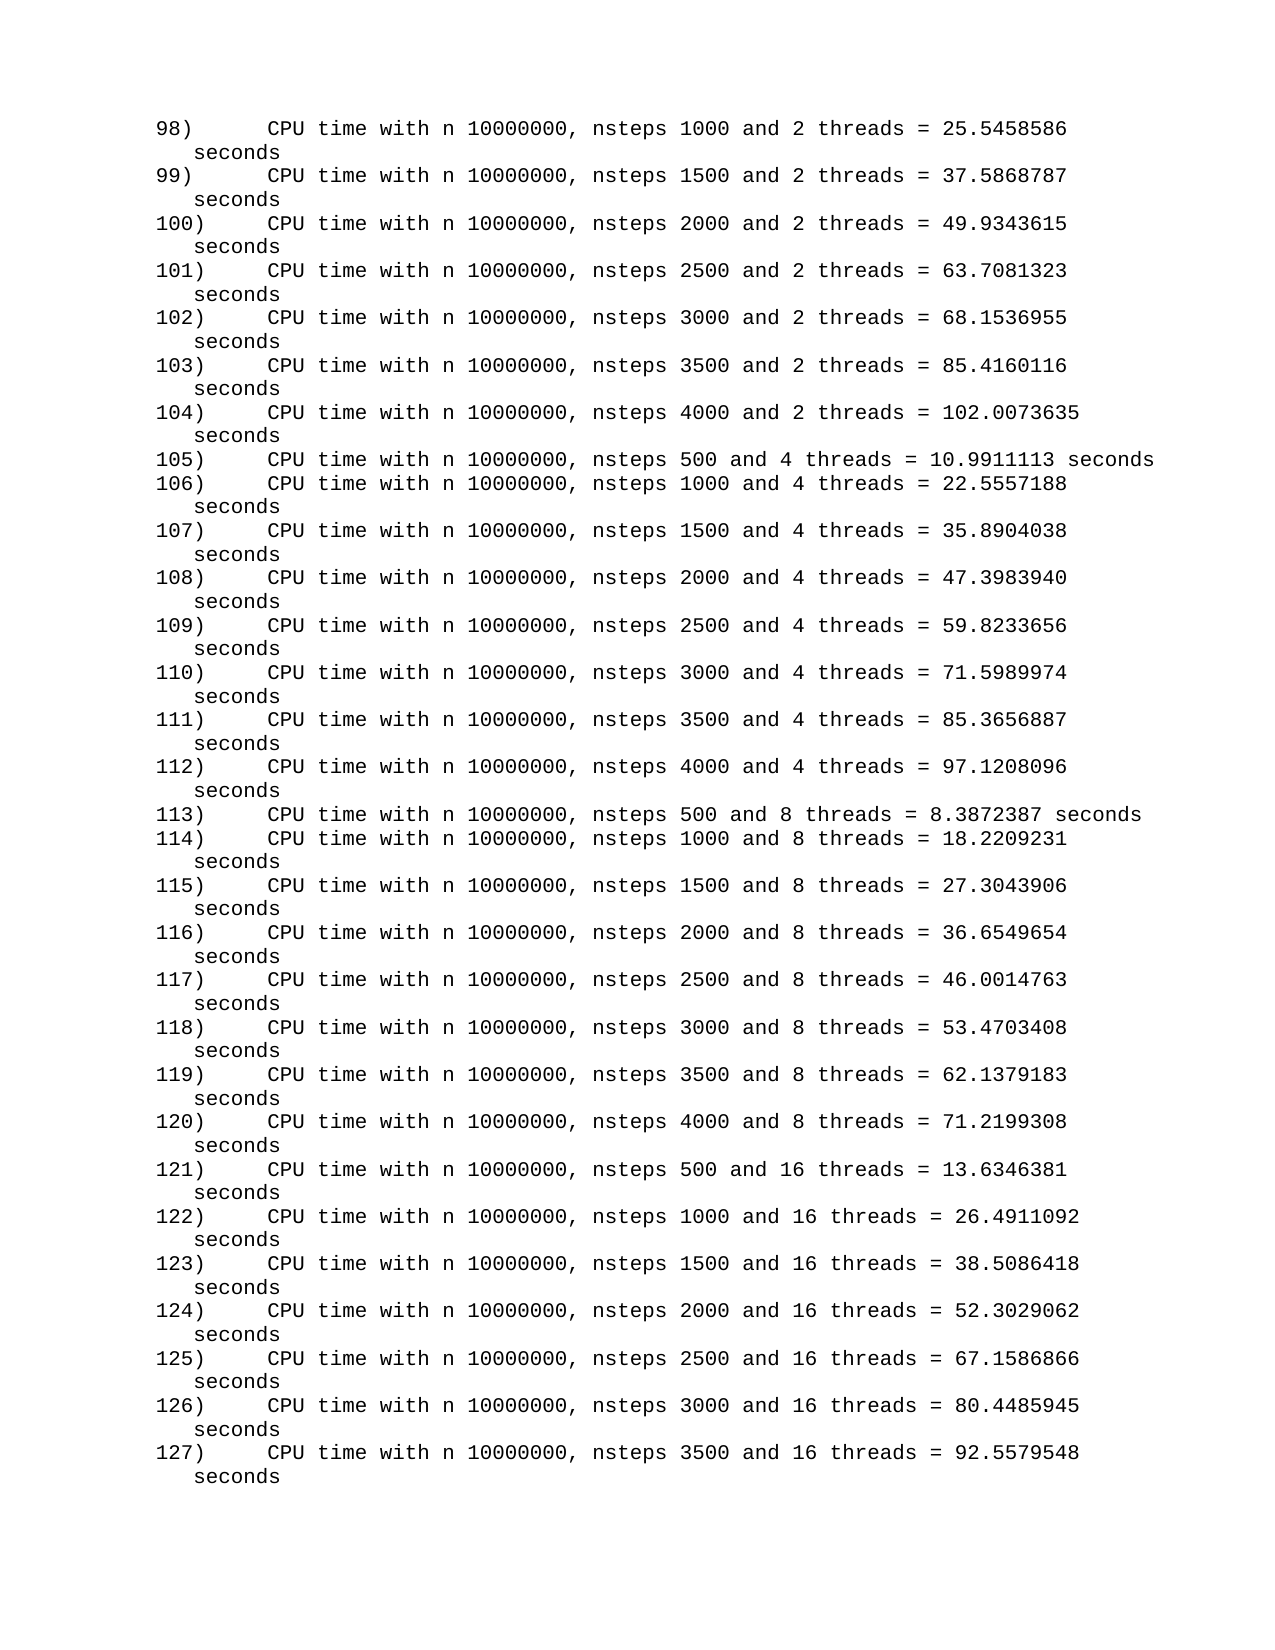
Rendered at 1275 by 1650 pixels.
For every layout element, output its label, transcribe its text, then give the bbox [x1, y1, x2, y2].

list CPU time with n 10000000, nsteps 2000 and 4 threads = 47.3983940 seconds [156, 567, 1157, 615]
list CPU time with n 10000000, nsteps 3500 and 4 threads = 85.3656887 seconds [156, 709, 1157, 757]
list CPU time with n 10000000, nsteps 2000 and 8 threads = 36.6549654 seconds [156, 922, 1157, 969]
list CPU time with n 10000000, nsteps 1500 and 4 threads = 35.8904038 seconds [156, 520, 1157, 567]
list CPU time with n 10000000, nsteps 2500 and 16 threads = 67.1586866 seconds [156, 1348, 1157, 1395]
list CPU time with n 10000000, nsteps 3500 and 8 threads = 62.1379183 seconds [156, 1064, 1157, 1111]
list CPU time with n 10000000, nsteps 3000 and 8 threads = 53.4703408 seconds [156, 1017, 1157, 1064]
list CPU time with n 10000000, nsteps 2000 and 16 threads = 52.3029062 seconds [156, 1300, 1157, 1348]
list CPU time with n 10000000, nsteps 1000 and 4 threads = 22.5557188 seconds [156, 473, 1157, 520]
list CPU time with n 10000000, nsteps 3000 and 4 threads = 71.5989974 seconds [156, 662, 1157, 709]
list CPU time with n 10000000, nsteps 1500 and 16 threads = 38.5086418 seconds [156, 1253, 1157, 1300]
list CPU time with n 10000000, nsteps 4000 and 2 threads = 102.0073635 seconds [156, 402, 1157, 449]
list CPU time with n 10000000, nsteps 2500 and 4 threads = 59.8233656 seconds [156, 615, 1157, 662]
list CPU time with n 10000000, nsteps 500 and 8 threads = 8.3872387 seconds [156, 804, 1157, 827]
list CPU time with n 10000000, nsteps 3500 and 16 threads = 92.5579548 seconds [156, 1442, 1157, 1489]
list CPU time with n 10000000, nsteps 1000 and 8 threads = 18.2209231 seconds [156, 827, 1157, 875]
list CPU time with n 10000000, nsteps 4000 and 8 threads = 71.2199308 seconds [156, 1111, 1157, 1158]
list CPU time with n 10000000, nsteps 1500 and 8 threads = 27.3043906 seconds [156, 875, 1157, 922]
list CPU time with n 10000000, nsteps 2500 and 8 threads = 46.0014763 seconds [156, 969, 1157, 1017]
list CPU time with n 10000000, nsteps 2500 and 2 threads = 63.7081323 seconds [156, 260, 1157, 307]
list CPU time with n 10000000, nsteps 2000 and 2 threads = 49.9343615 seconds [156, 213, 1157, 260]
list CPU time with n 10000000, nsteps 1000 and 16 threads = 26.4911092 seconds [156, 1206, 1157, 1253]
list CPU time with n 10000000, nsteps 500 and 16 threads = 13.6346381 seconds [156, 1158, 1157, 1206]
list CPU time with n 10000000, nsteps 1000 and 2 threads = 25.5458586 seconds [156, 118, 1157, 165]
list CPU time with n 10000000, nsteps 3000 and 2 threads = 68.1536955 seconds [156, 307, 1157, 354]
list CPU time with n 10000000, nsteps 3500 and 2 threads = 85.4160116 seconds [156, 354, 1157, 402]
list CPU time with n 10000000, nsteps 3000 and 16 threads = 80.4485945 seconds [156, 1395, 1157, 1442]
list CPU time with n 10000000, nsteps 1500 and 2 threads = 37.5868787 seconds [156, 165, 1157, 213]
list CPU time with n 10000000, nsteps 500 and 4 threads = 10.9911113 seconds [156, 449, 1157, 473]
list CPU time with n 10000000, nsteps 4000 and 4 threads = 97.1208096 seconds [156, 757, 1157, 804]
